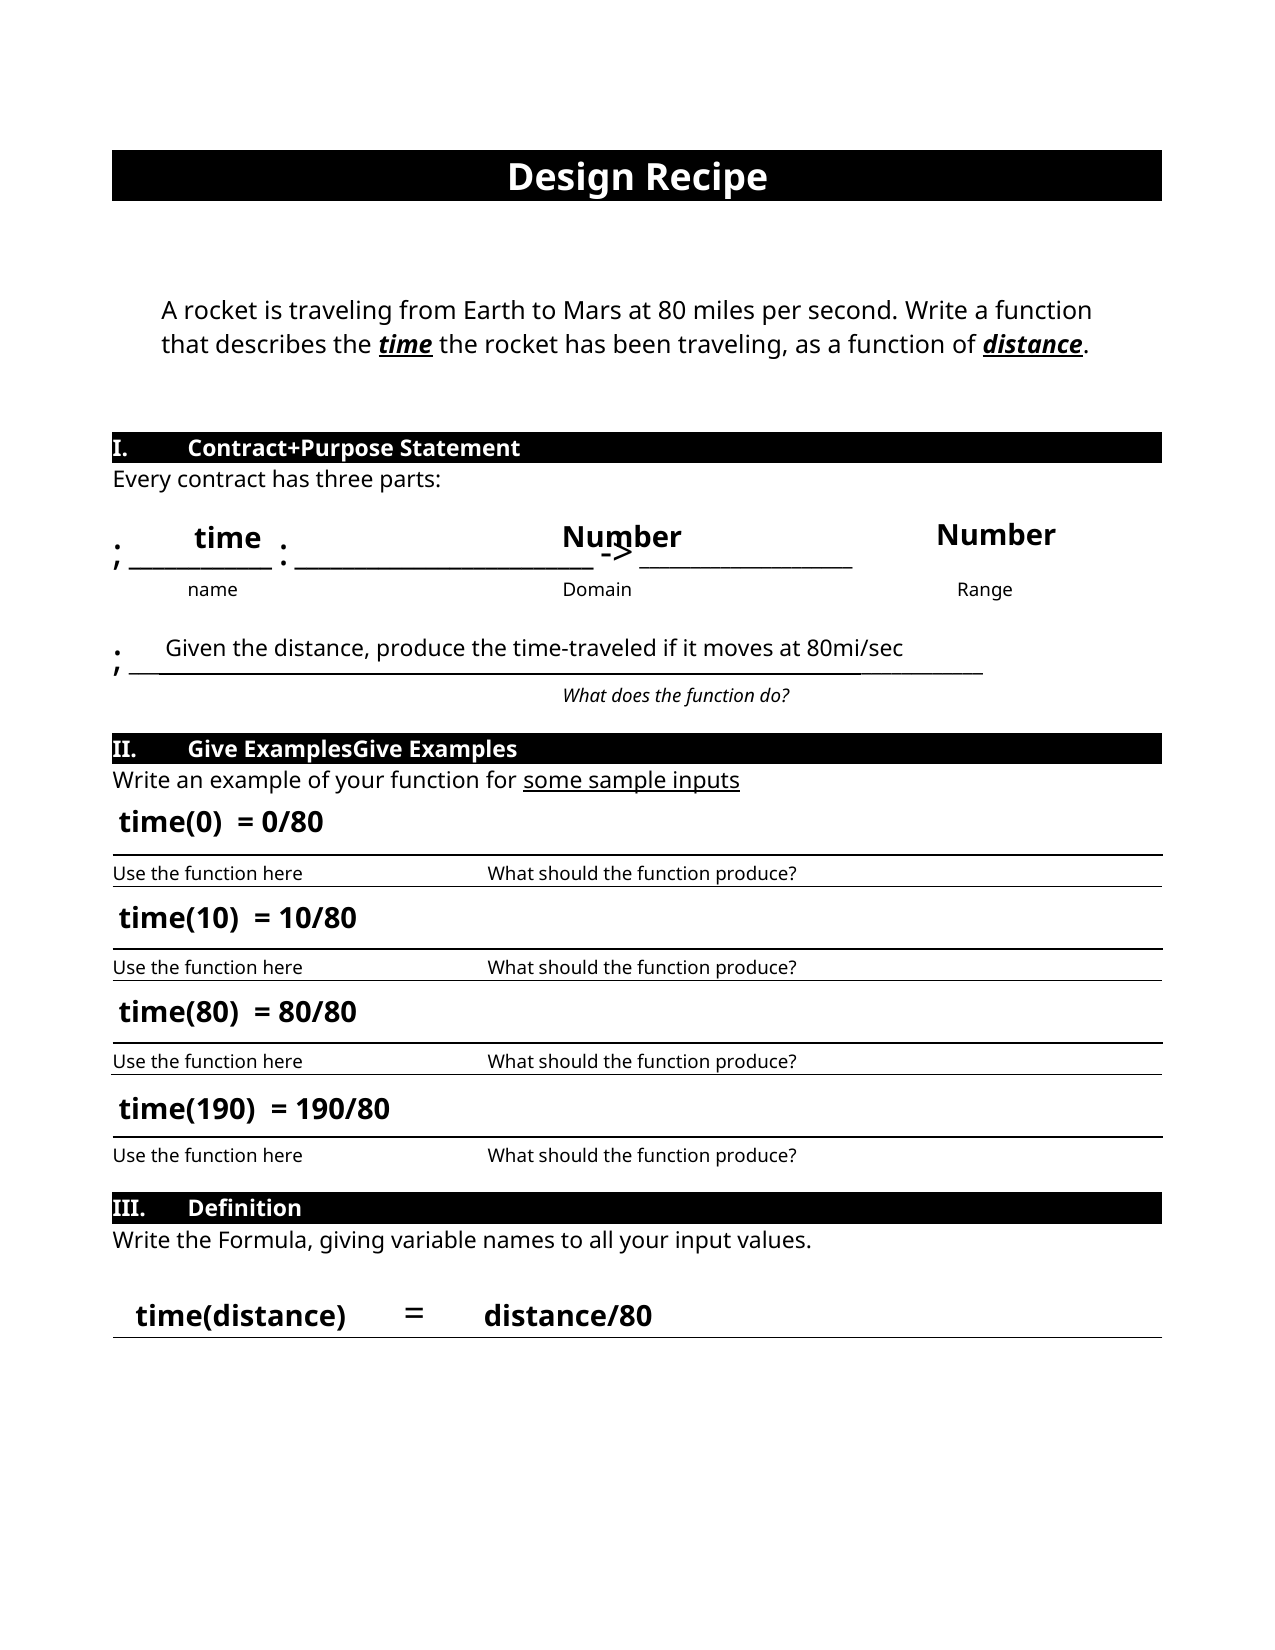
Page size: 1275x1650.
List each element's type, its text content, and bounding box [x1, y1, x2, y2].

text time(distance) = distance/80 [112, 1286, 1162, 1337]
text Use the function here What should the function produce? [112, 860, 1162, 886]
text Write an example of your function for some sample inputs [112, 764, 1162, 795]
subtitle Give ExamplesGive Examples [112, 733, 1162, 764]
text A rocket is traveling from Earth to Mars at 80 miles per second. Write a function that describes the time the rocket has been traveling, as a function of distance. [161, 292, 1127, 360]
subtitle Contract+Purpose Statement [112, 432, 1162, 463]
text Use the function here What should the function produce? [112, 1048, 1162, 1073]
text ; ____________ : _________________________ -> _____________________ [112, 526, 1162, 577]
list Write the Formula, giving variable names to all your input values. [75, 1224, 1162, 1255]
text Use the function here What should the function produce? [112, 954, 1162, 980]
text ; ____________________________________________________________________________________ [112, 631, 1162, 682]
text Use the function here What should the function produce? [112, 1142, 1162, 1167]
text What does the function do? [112, 682, 1162, 708]
subtitle Definition [112, 1192, 1162, 1224]
subtitle Design Recipe [112, 150, 1162, 201]
text name Domain Range [112, 577, 1162, 602]
text Every contract has three parts: [112, 463, 1162, 494]
